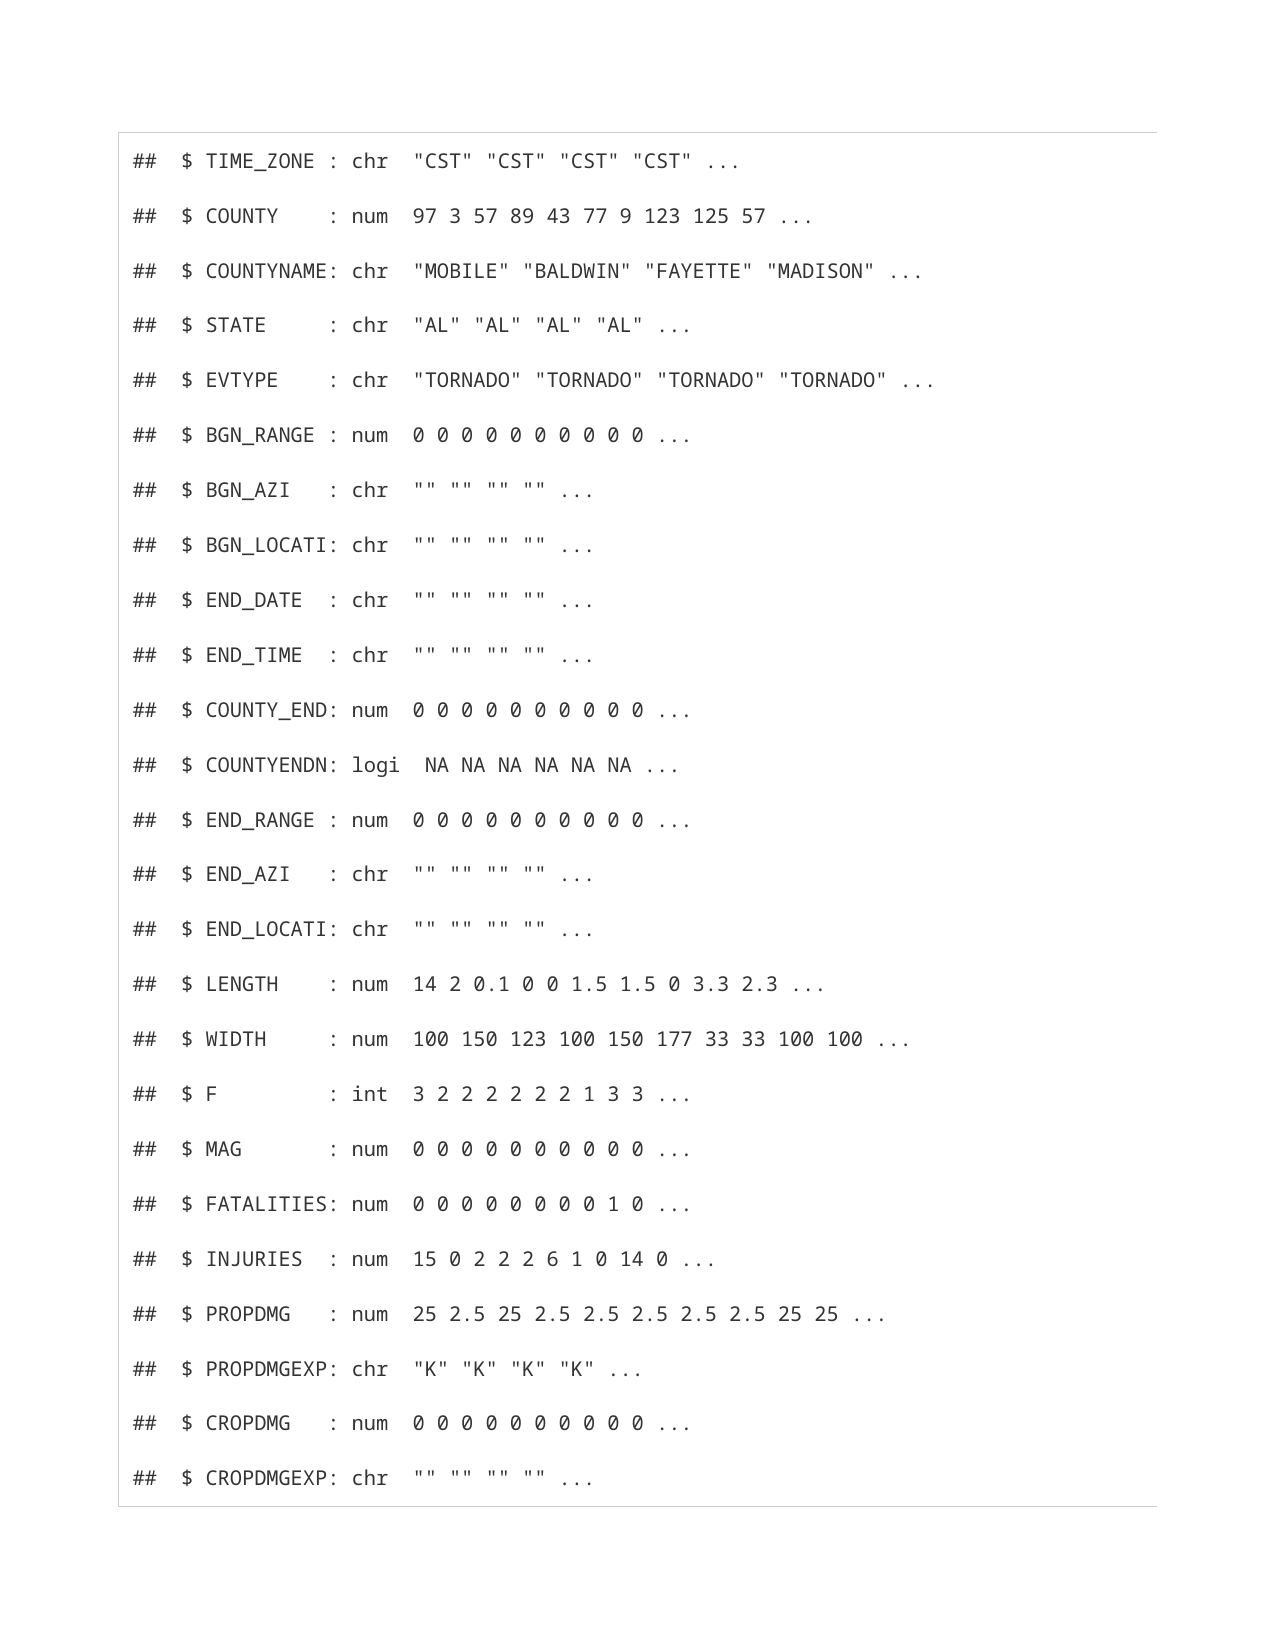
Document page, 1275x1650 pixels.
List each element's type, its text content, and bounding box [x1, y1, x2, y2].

text ## $ END_TIME : chr "" "" "" "" ... [119, 626, 1157, 668]
text ## $ INJURIES : num 15 0 2 2 2 6 1 0 14 0 ... [119, 1230, 1157, 1272]
text ## $ END_LOCATI: chr "" "" "" "" ... [119, 901, 1157, 943]
text ## $ COUNTYNAME: chr "MOBILE" "BALDWIN" "FAYETTE" "MADISON" ... [119, 242, 1157, 284]
text ## $ COUNTY : num 97 3 57 89 43 77 9 123 125 57 ... [119, 187, 1157, 229]
text ## $ FATALITIES: num 0 0 0 0 0 0 0 0 1 0 ... [119, 1175, 1157, 1217]
text ## $ PROPDMGEXP: chr "K" "K" "K" "K" ... [119, 1340, 1157, 1382]
text ## $ F : int 3 2 2 2 2 2 2 1 3 3 ... [119, 1066, 1157, 1107]
text ## $ TIME_ZONE : chr "CST" "CST" "CST" "CST" ... [119, 133, 1157, 174]
text ## $ WIDTH : num 100 150 123 100 150 177 33 33 100 100 ... [119, 1011, 1157, 1052]
text ## $ BGN_AZI : chr "" "" "" "" ... [119, 462, 1157, 503]
text ## $ STATE : chr "AL" "AL" "AL" "AL" ... [119, 297, 1157, 339]
text ## $ END_RANGE : num 0 0 0 0 0 0 0 0 0 0 ... [119, 791, 1157, 833]
text ## $ MAG : num 0 0 0 0 0 0 0 0 0 0 ... [119, 1120, 1157, 1162]
text ## $ EVTYPE : chr "TORNADO" "TORNADO" "TORNADO" "TORNADO" ... [119, 352, 1157, 394]
text ## $ CROPDMGEXP: chr "" "" "" "" ... [119, 1450, 1157, 1506]
text ## $ BGN_RANGE : num 0 0 0 0 0 0 0 0 0 0 ... [119, 407, 1157, 449]
text ## $ PROPDMG : num 25 2.5 25 2.5 2.5 2.5 2.5 2.5 25 25 ... [119, 1285, 1157, 1327]
text ## $ COUNTY_END: num 0 0 0 0 0 0 0 0 0 0 ... [119, 681, 1157, 723]
text ## $ END_AZI : chr "" "" "" "" ... [119, 846, 1157, 888]
text ## $ CROPDMG : num 0 0 0 0 0 0 0 0 0 0 ... [119, 1395, 1157, 1437]
text ## $ COUNTYENDN: logi NA NA NA NA NA NA ... [119, 736, 1157, 778]
text ## $ BGN_LOCATI: chr "" "" "" "" ... [119, 517, 1157, 558]
text ## $ LENGTH : num 14 2 0.1 0 0 1.5 1.5 0 3.3 2.3 ... [119, 956, 1157, 998]
text ## $ END_DATE : chr "" "" "" "" ... [119, 571, 1157, 613]
